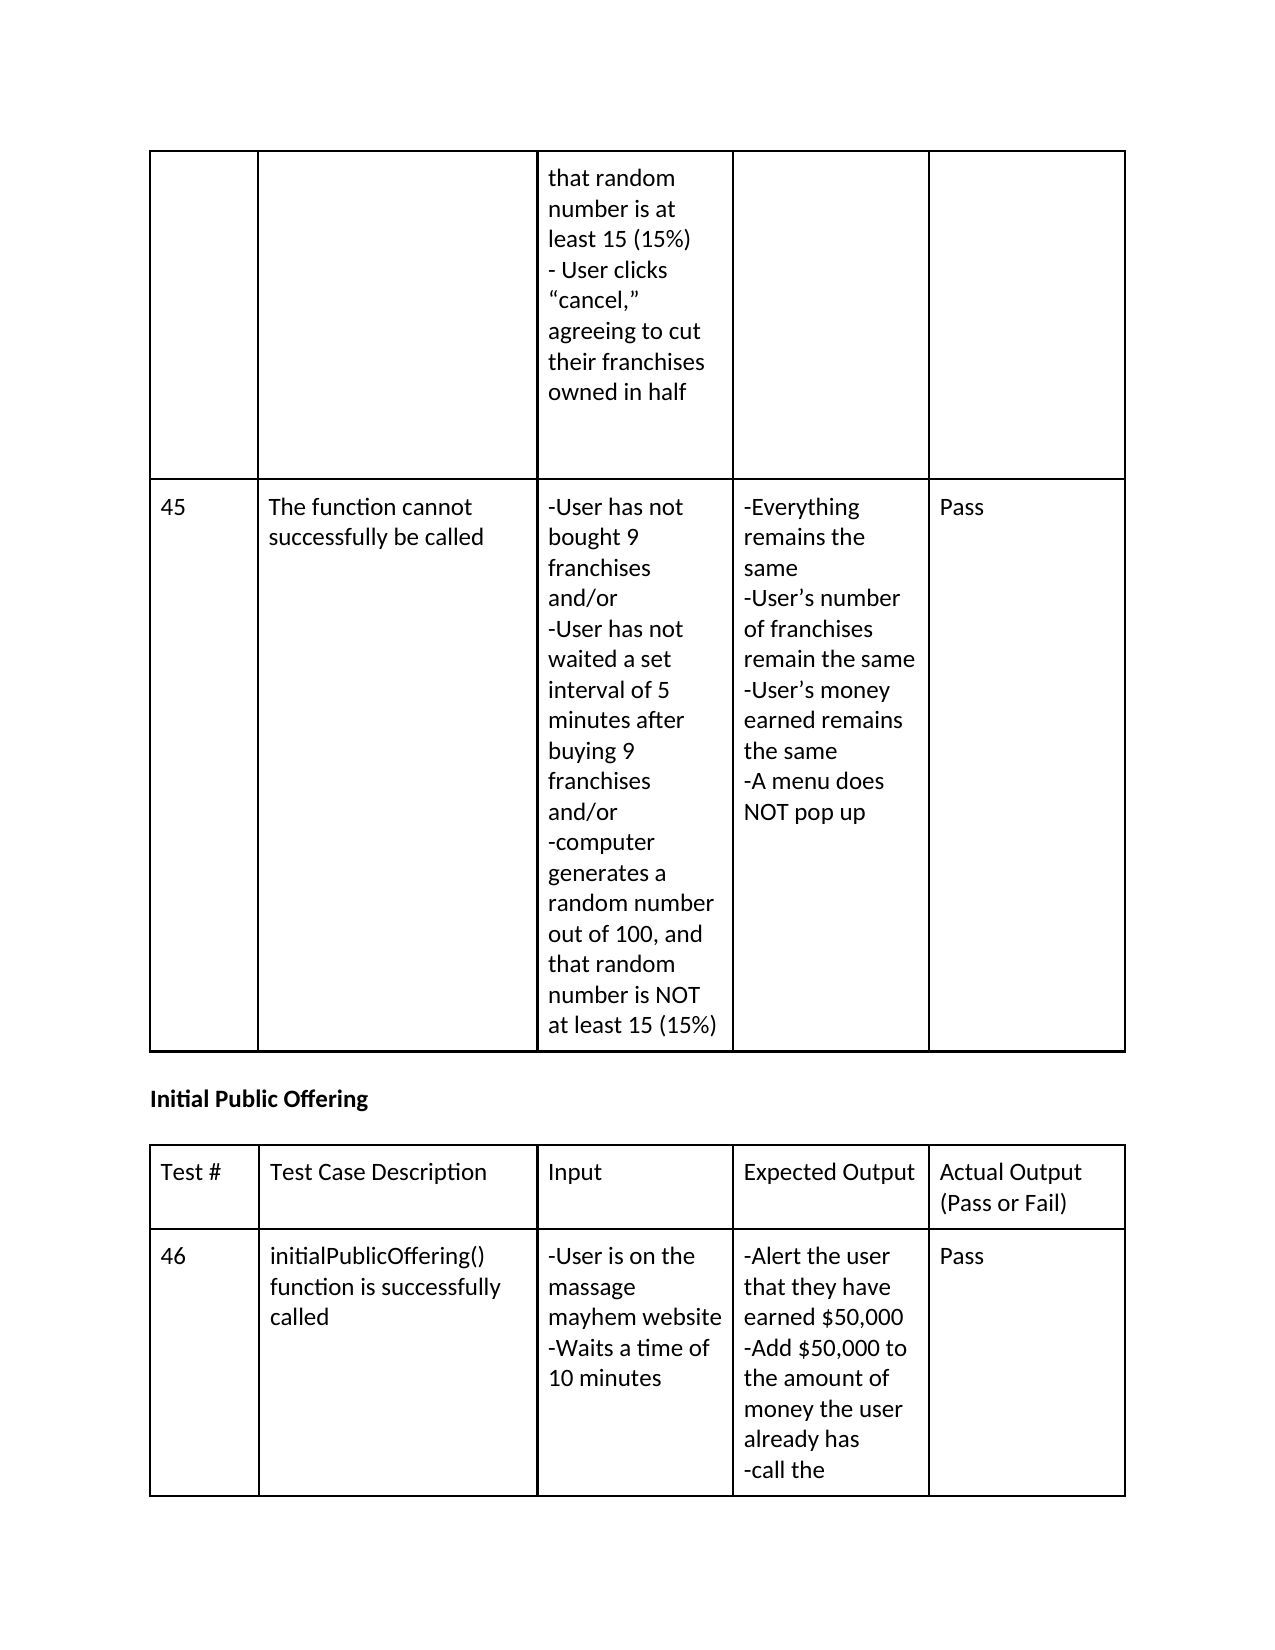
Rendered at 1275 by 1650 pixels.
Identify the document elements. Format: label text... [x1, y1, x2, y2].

table_header Test # [151, 1146, 258, 1228]
table_header Test Case Description [260, 1146, 536, 1228]
table_header Expected Output [734, 1146, 928, 1228]
table_cell [734, 152, 928, 478]
table_cell -User is on the massage mayhem website -Waits a time of 10 minutes [539, 1230, 732, 1495]
table_cell The function cannot successfully be called [259, 480, 536, 1050]
table_cell [930, 152, 1124, 478]
table_cell Pass [930, 480, 1124, 1050]
table_cell -Everything remains the same -User’s number of franchises remain the same -User’s money earned remains the same -A menu does NOT pop up [734, 480, 928, 1050]
text Initial Public Offering [150, 1083, 1125, 1113]
table_cell [259, 152, 536, 478]
table_cell 46 [151, 1230, 258, 1495]
table_cell -Alert the user that they have earned $50,000 -Add $50,000 to the amount of money the user already has -call the [734, 1230, 928, 1495]
table_cell Pass [930, 1230, 1124, 1495]
table_cell initialPublicOffering() function is successfully called [260, 1230, 536, 1495]
table_cell -User has not bought 9 franchises and/or -User has not waited a set interval of 5 minutes after buying 9 franchises and/or -computer generates a random number out of 100, and that random number is NOT at least 15 (15%) [539, 480, 732, 1050]
table_cell that random number is at least 15 (15%) - User clicks “cancel,” agreeing to cut their franchises owned in half [539, 152, 732, 478]
table_header Input [539, 1146, 732, 1228]
table_cell [151, 152, 257, 478]
table_cell 45 [151, 480, 257, 1050]
table_header Actual Output (Pass or Fail) [930, 1146, 1124, 1228]
